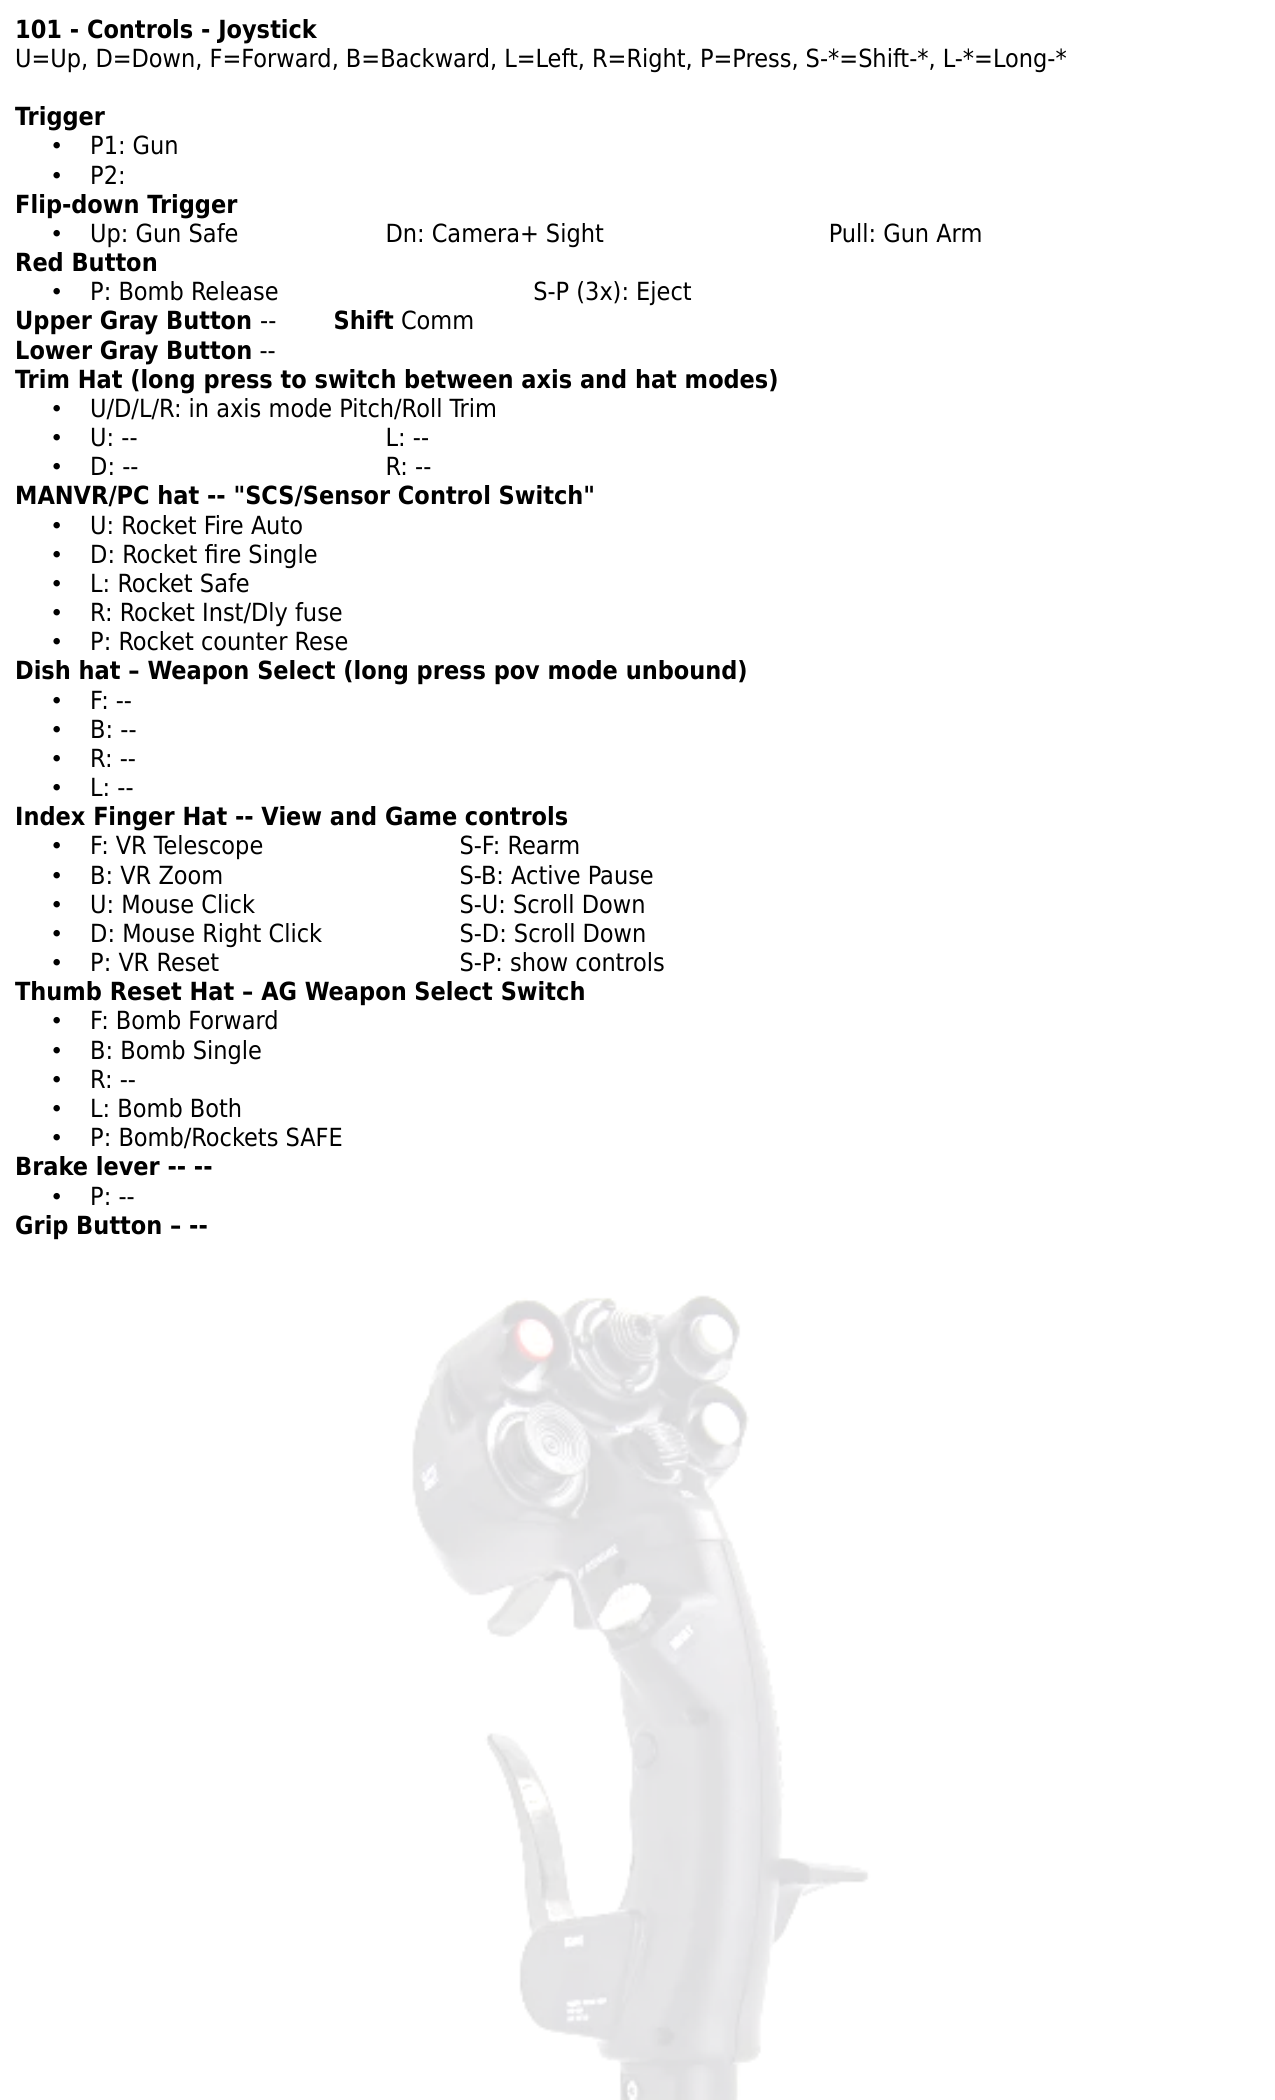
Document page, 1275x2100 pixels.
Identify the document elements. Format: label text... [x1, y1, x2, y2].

list F: VR Telescope S-F: Rearm [52, 832, 1260, 861]
list B: VR Zoom S-B: Active Pause [52, 861, 1260, 890]
text Index Finger Hat -- View and Game controls [15, 802, 1260, 832]
list U: Rocket Fire Auto [52, 511, 1260, 540]
list P1: Gun [52, 132, 1260, 161]
text MANVR/PC hat -- "SCS/Sensor Control Switch" [15, 482, 1260, 511]
list R: -- [52, 744, 1260, 773]
list L: -- [52, 773, 1260, 802]
list L: Bomb Both [52, 1094, 1260, 1123]
text Grip Button – -- [15, 1211, 1260, 1240]
text Red Button [15, 248, 1260, 277]
list B: -- [52, 715, 1260, 744]
text Lower Gray Button -- [15, 336, 1260, 365]
list Up: Gun Safe Dn: Camera+ Sight Pull: Gun Arm [52, 219, 1260, 248]
list R: -- [52, 1065, 1260, 1094]
list P: VR Reset S-P: show controls [52, 948, 1260, 977]
list D: -- R: -- [52, 452, 1260, 482]
text Trigger [15, 102, 1260, 132]
list U: -- L: -- [52, 423, 1260, 452]
list F: Bomb Forward [52, 1007, 1260, 1036]
list U/D/L/R: in axis mode Pitch/Roll Trim [52, 394, 1260, 423]
list B: Bomb Single [52, 1036, 1260, 1065]
text Flip-down Trigger [15, 190, 1260, 219]
text 101 - Controls - Joystick [15, 15, 1260, 44]
text U=Up, D=Down, F=Forward, B=Backward, L=Left, R=Right, P=Press, S-*=Shift-*, L-*=Long-* [15, 44, 1260, 73]
text Dish hat – Weapon Select (long press pov mode unbound) [15, 657, 1260, 686]
list D: Rocket fire Single [52, 540, 1260, 569]
list D: Mouse Right Click S-D: Scroll Down [52, 919, 1260, 948]
list P: Bomb/Rockets SAFE [52, 1123, 1260, 1152]
text Upper Gray Button -- Shift Comm [15, 307, 1260, 336]
list R: Rocket Inst/Dly fuse [52, 598, 1260, 627]
list P: Rocket counter Rese [52, 627, 1260, 657]
list F: -- [52, 686, 1260, 715]
text Brake lever -- -- [15, 1152, 1260, 1182]
list P: Bomb Release S-P (3x): Eject [52, 277, 1260, 307]
list U: Mouse Click S-U: Scroll Down [52, 890, 1260, 919]
text Trim Hat (long press to switch between axis and hat modes) [15, 365, 1260, 394]
text Thumb Reset Hat – AG Weapon Select Switch [15, 977, 1260, 1007]
list P: -- [52, 1182, 1260, 1211]
list L: Rocket Safe [52, 569, 1260, 598]
list P2: [52, 161, 1260, 190]
